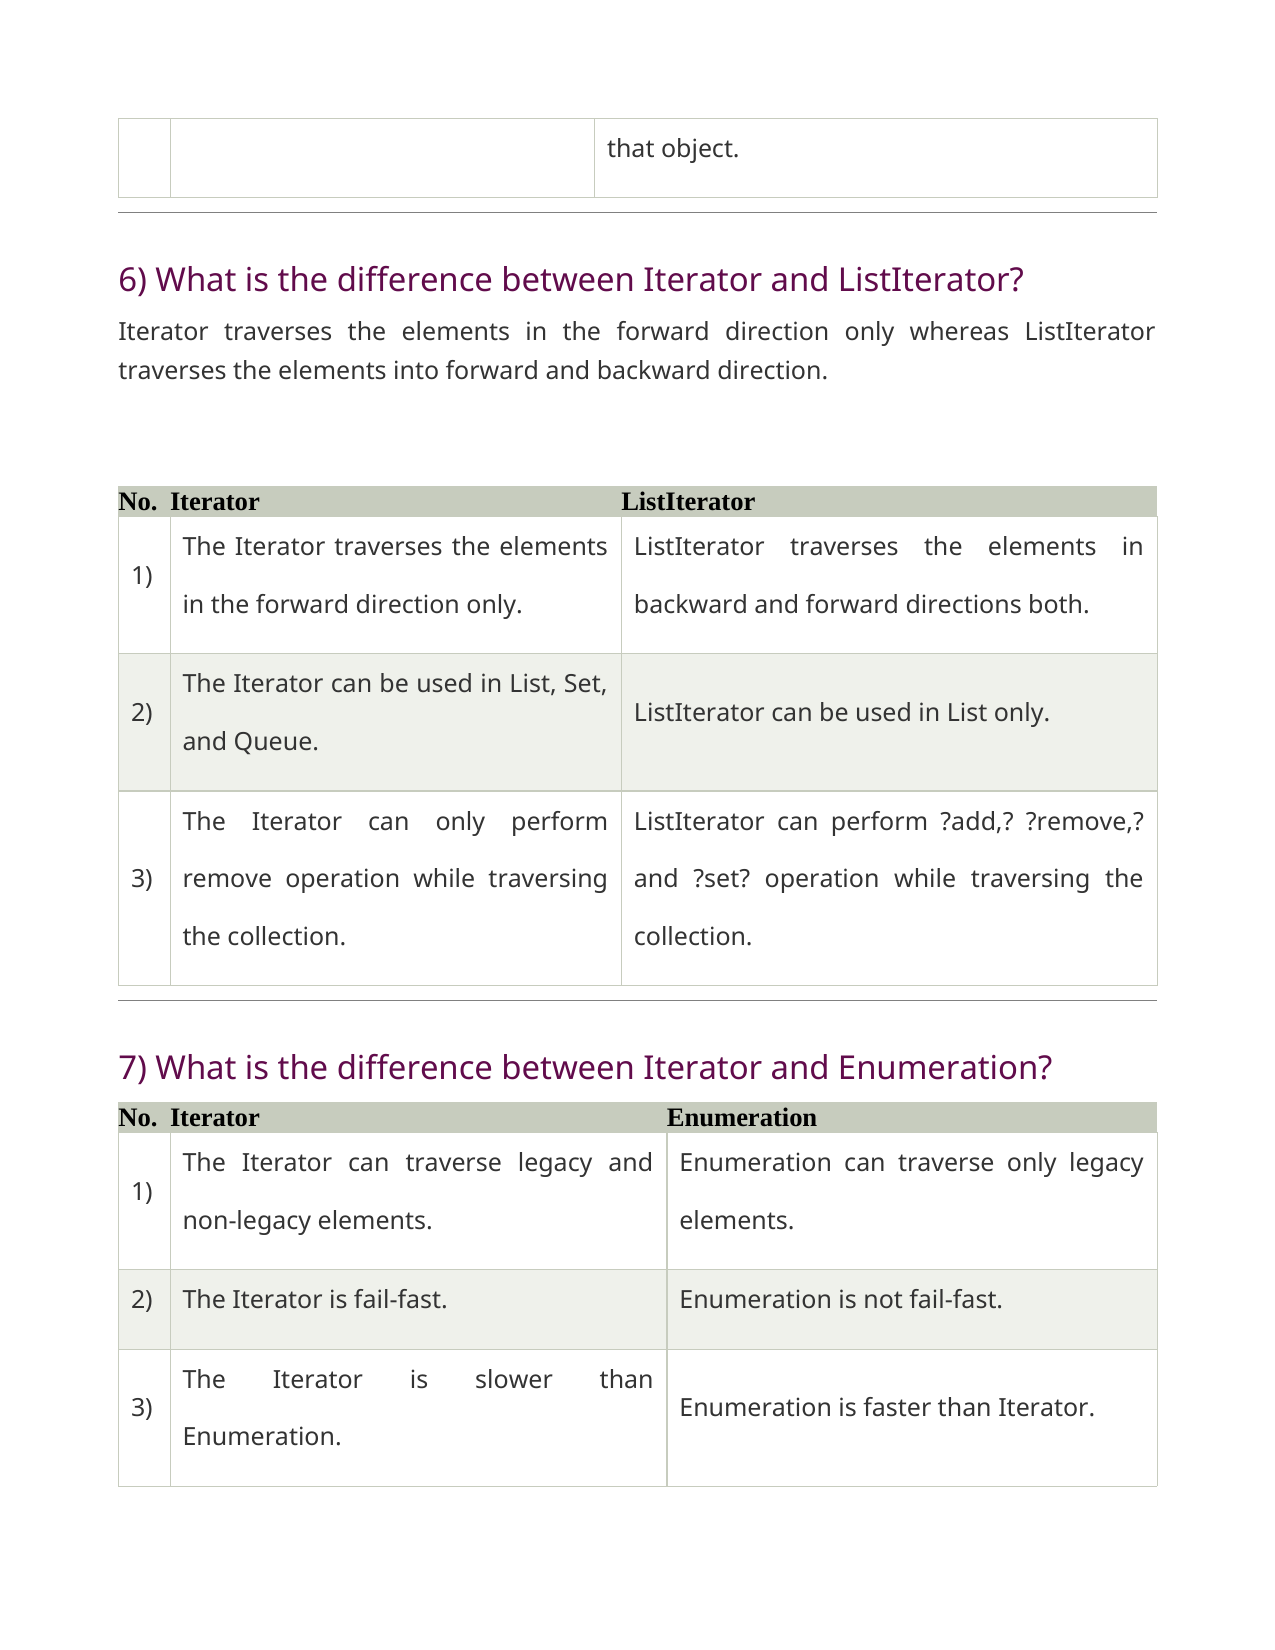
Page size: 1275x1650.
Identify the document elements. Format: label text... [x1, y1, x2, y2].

table_header No. [118, 1102, 170, 1132]
table_cell The Iterator is slower than Enumeration. [171, 1350, 666, 1486]
table_cell ListIterator can perform ?add,? ?remove,? and ?set? operation while traversing the collection. [622, 792, 1157, 985]
table_cell The Iterator traverses the elements in the forward direction only. [171, 517, 621, 653]
table_cell 2) [119, 1270, 170, 1349]
subtitle 6) What is the difference between Iterator and ListIterator? [118, 256, 1157, 301]
table_cell Enumeration is not fail-fast. [668, 1270, 1157, 1349]
table_header Iterator [170, 1102, 667, 1132]
table_header Enumeration [667, 1102, 1157, 1132]
table_cell 3) [119, 1350, 170, 1486]
table_header No. [118, 486, 170, 516]
table_cell 3) [119, 792, 170, 985]
table_cell 1) [119, 517, 170, 653]
table_cell The Iterator can be used in List, Set, and Queue. [171, 654, 621, 790]
text Iterator traverses the elements in the forward direction only whereas ListIterator traverses the elements into forward and backward direction. [118, 313, 1157, 387]
table_cell 1) [119, 1133, 170, 1269]
subtitle 7) What is the difference between Iterator and Enumeration? [118, 1044, 1157, 1089]
table_cell ListIterator can be used in List only. [622, 654, 1157, 790]
table_cell [119, 119, 170, 197]
table_cell The Iterator is fail-fast. [171, 1270, 666, 1349]
table_header ListIterator [621, 486, 1157, 516]
table_header Iterator [170, 486, 621, 516]
table_cell ListIterator traverses the elements in backward and forward directions both. [622, 517, 1157, 653]
table_cell Enumeration can traverse only legacy elements. [668, 1133, 1157, 1269]
table_cell The Iterator can only perform remove operation while traversing the collection. [171, 792, 621, 985]
table_cell 2) [119, 654, 170, 790]
table_cell that object. [595, 119, 1157, 197]
table_cell The Iterator can traverse legacy and non-legacy elements. [171, 1133, 666, 1269]
table_cell Enumeration is faster than Iterator. [668, 1350, 1157, 1486]
table_cell [171, 119, 594, 197]
